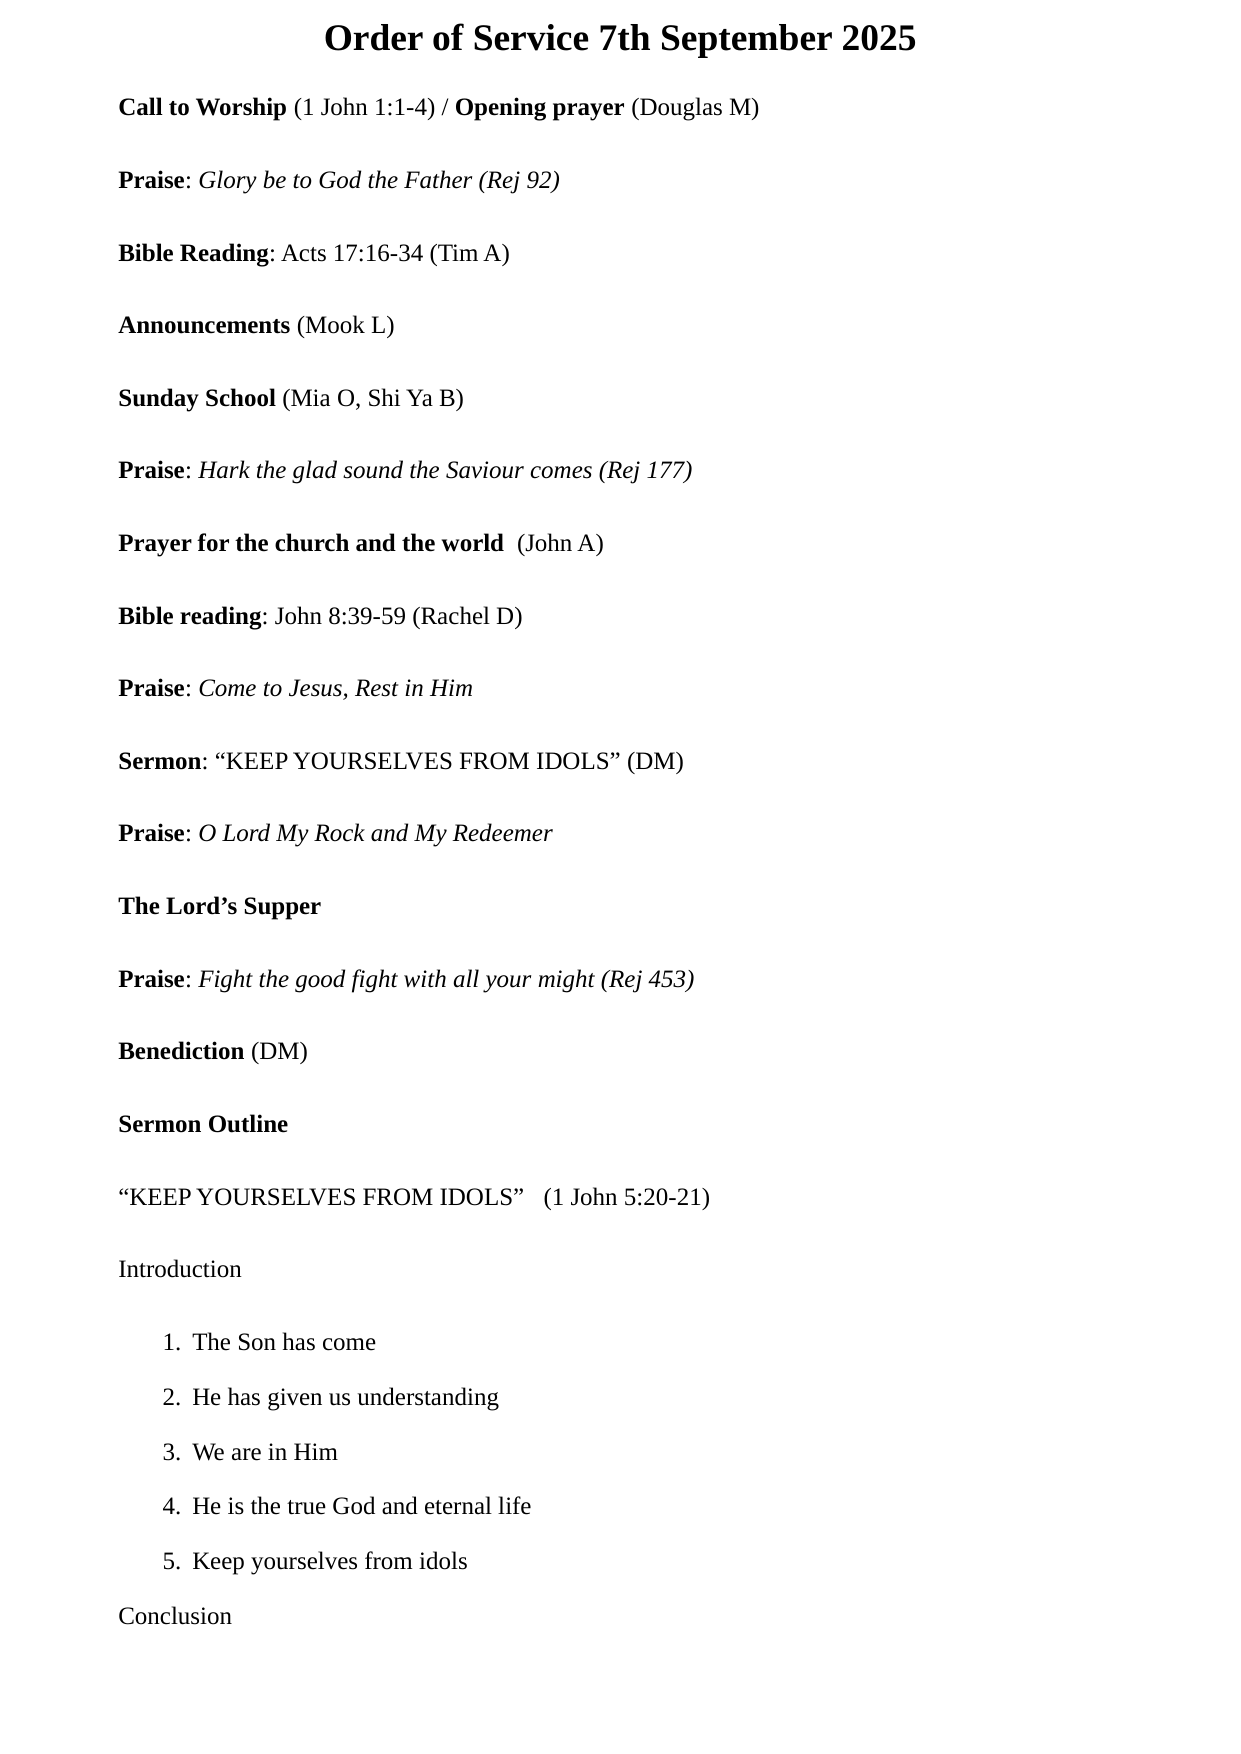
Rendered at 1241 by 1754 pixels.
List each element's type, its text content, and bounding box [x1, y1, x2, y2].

list The Son has come [162, 1327, 1122, 1356]
text “KEEP YOURSELVES FROM IDOLS” (1 John 5:20-21) [118, 1182, 1122, 1210]
list We are in Him [162, 1437, 1122, 1465]
text Praise: Fight the good fight with all your might (Rej 453) [118, 964, 1122, 992]
text Call to Worship (1 John 1:1-4) / Opening prayer (Douglas M) [118, 92, 1122, 121]
list He has given us understanding [162, 1382, 1122, 1410]
text Bible reading: John 8:39-59 (Rachel D) [118, 601, 1122, 629]
text Bible Reading: Acts 17:16-34 (Tim A) [118, 238, 1122, 266]
text Sermon: “KEEP YOURSELVES FROM IDOLS” (DM) [118, 746, 1122, 775]
text Praise: Hark the glad sound the Saviour comes (Rej 177) [118, 456, 1122, 484]
text Announcements (Mook L) [118, 310, 1122, 339]
text Praise: Glory be to God the Father (Rej 92) [118, 165, 1122, 194]
text Sermon Outline [118, 1109, 1122, 1138]
list He is the true God and eternal life [162, 1491, 1122, 1520]
text Conclusion [118, 1601, 1122, 1630]
text Praise: O Lord My Rock and My Redeemer [118, 818, 1122, 847]
list Keep yourselves from idols [162, 1546, 1122, 1575]
text Sunday School (Mia O, Shi Ya B) [118, 383, 1122, 412]
text Introduction [118, 1254, 1122, 1283]
text Benediction (DM) [118, 1036, 1122, 1065]
text Prayer for the church and the world (John A) [118, 528, 1122, 557]
text The Lord’s Supper [118, 891, 1122, 920]
text Praise: Come to Jesus, Rest in Him [118, 673, 1122, 702]
